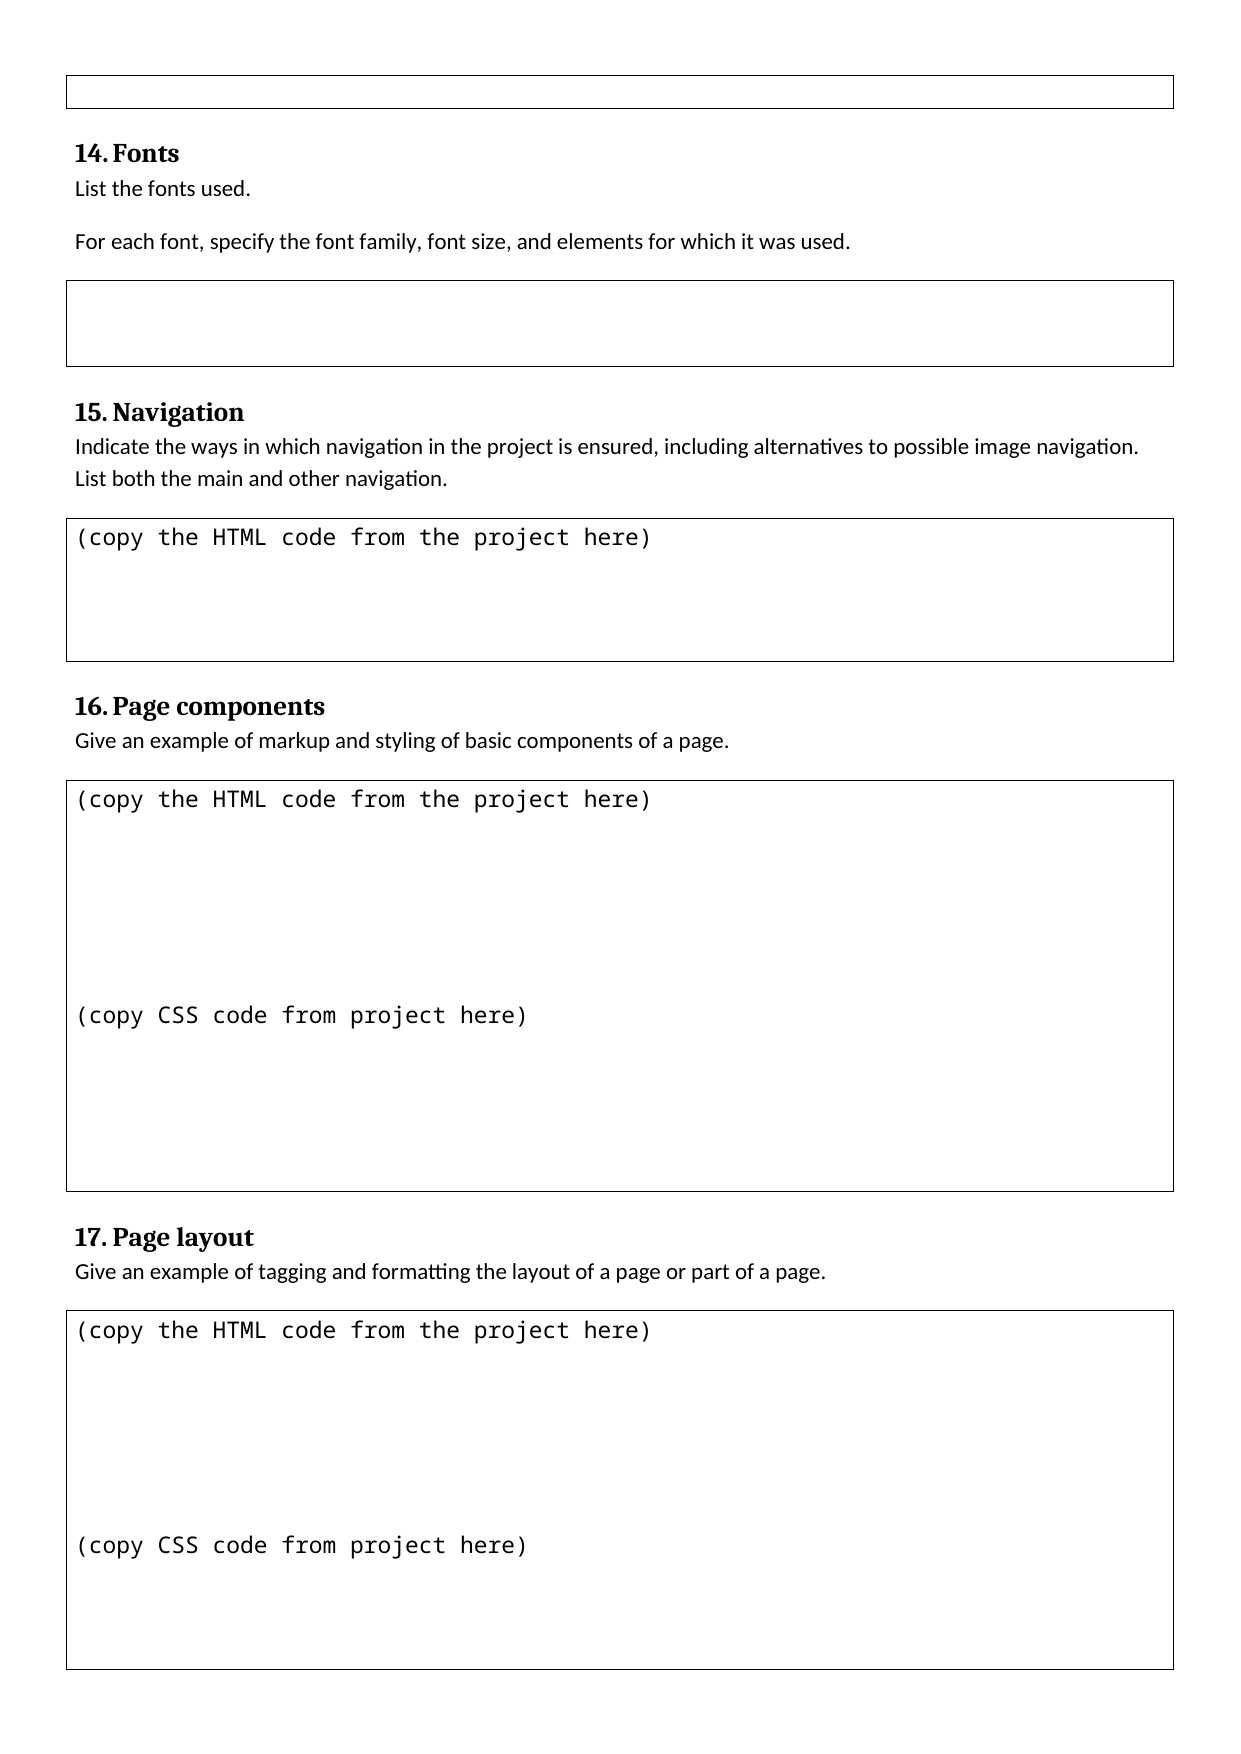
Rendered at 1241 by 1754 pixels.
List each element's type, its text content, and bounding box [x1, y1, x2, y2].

text List the fonts used. [75, 174, 1165, 202]
text (copy the HTML code from the project here) [67, 1311, 1173, 1345]
text (copy the HTML code from the project here) [67, 781, 1173, 814]
text Indicate the ways in which navigation in the project is ensured, including alternatives to possible image navigation. List both the main and other navigation. [75, 432, 1165, 493]
subtitle Page components [75, 691, 1165, 722]
subtitle Navigation [75, 397, 1165, 428]
subtitle Fonts [75, 138, 1165, 169]
text For each font, specify the font family, font size, and elements for which it was used. [75, 227, 1165, 255]
text (copy the HTML code from the project here) [67, 519, 1173, 552]
text (copy CSS code from project here) [67, 995, 1173, 1030]
text Give an example of markup and styling of basic components of a page. [75, 727, 1165, 754]
text Give an example of tagging and formatting the layout of a page or part of a page. [75, 1257, 1165, 1285]
text (copy CSS code from project here) [67, 1526, 1173, 1561]
subtitle Page layout [75, 1222, 1165, 1253]
